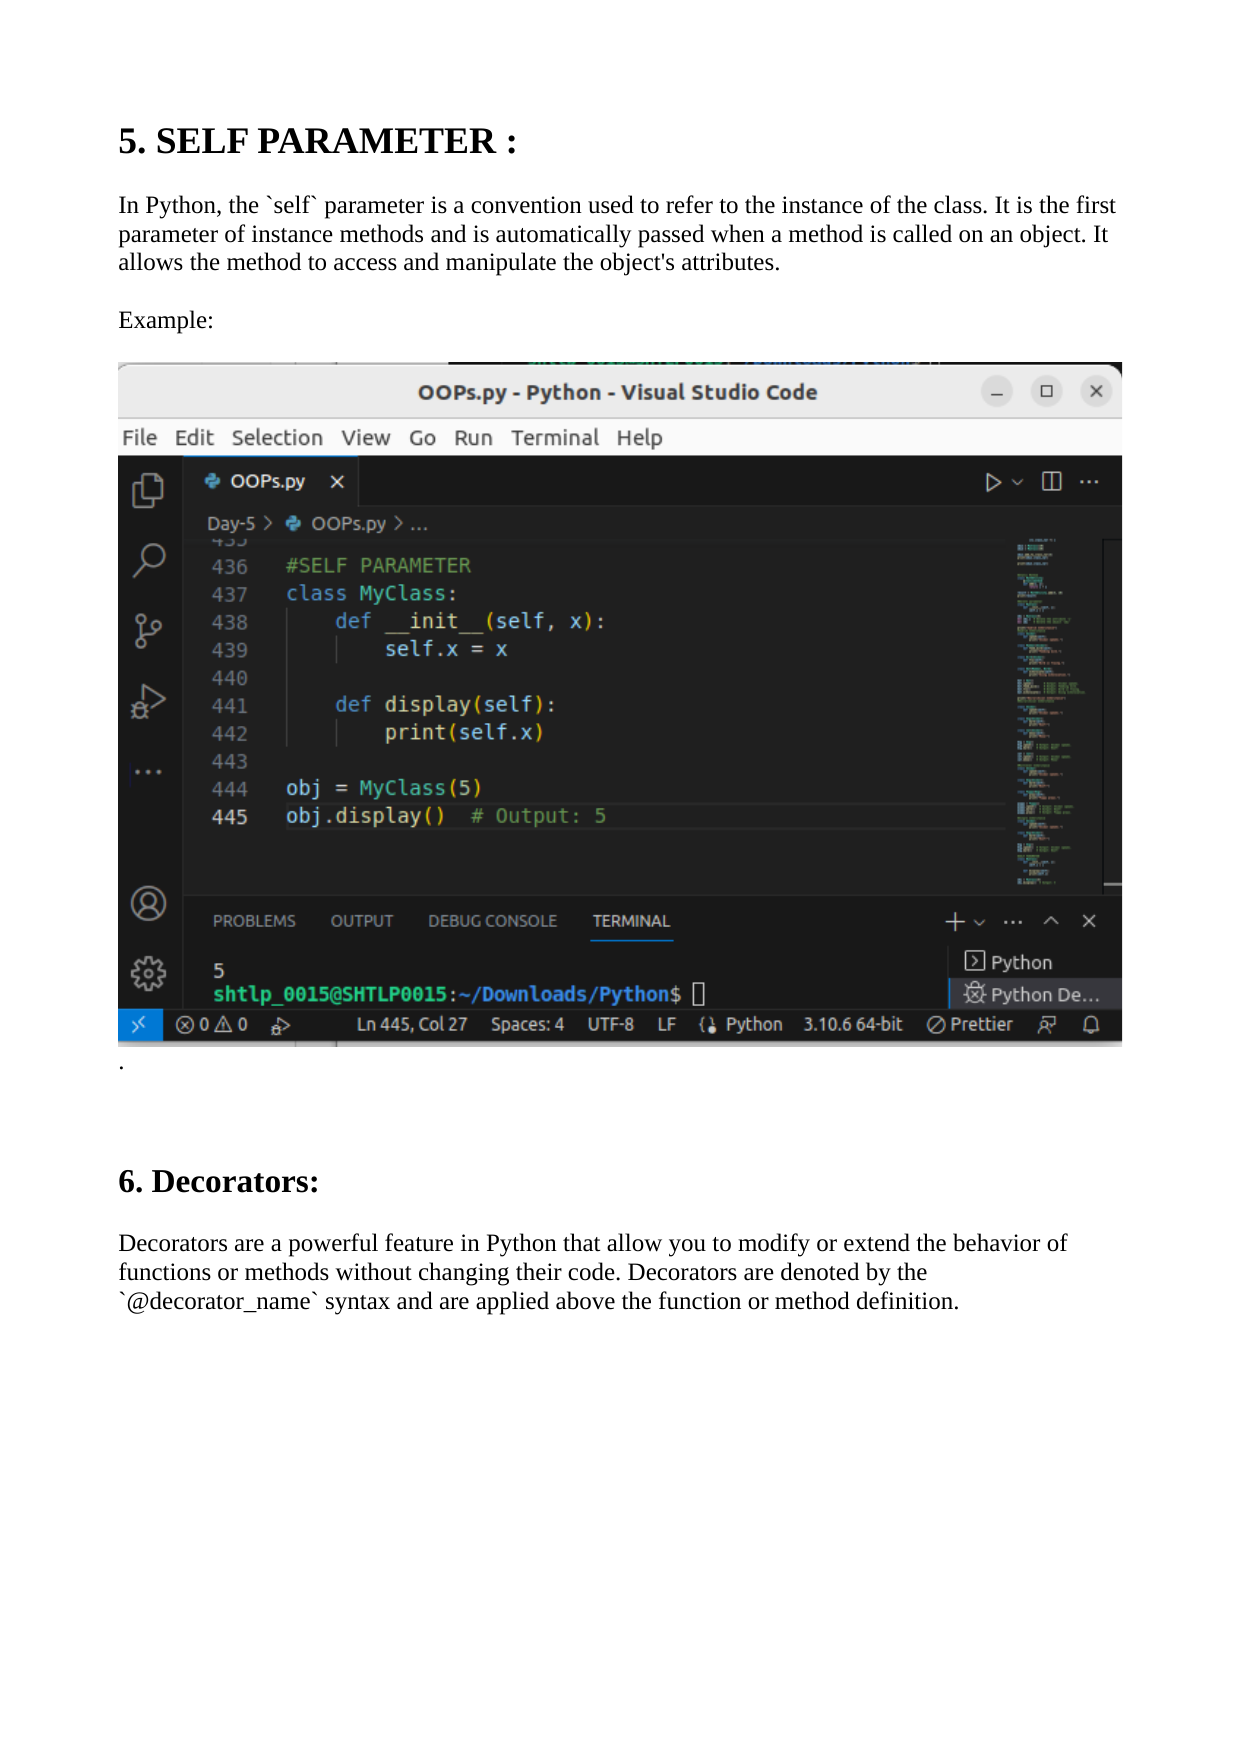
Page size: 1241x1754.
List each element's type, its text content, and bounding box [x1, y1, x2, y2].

text 5. SELF PARAMETER : [118, 118, 1122, 161]
text Decorators are a powerful feature in Python that allow you to modify or extend the behavior of functions or methods without changing their code. Decorators are denoted by the `@decorator_name` syntax and are applied above the function or method definition. [118, 1228, 1122, 1315]
text Example: [118, 305, 1122, 334]
picture [118, 362, 1123, 1047]
text 6. Decorators: [118, 1161, 1122, 1200]
text In Python, the `self` parameter is a convention used to refer to the instance of the class. It is the first parameter of instance methods and is automatically passed when a method is called on an object. It allows the method to access and manipulate the object's attributes. [118, 190, 1122, 276]
text . [118, 1047, 1122, 1075]
